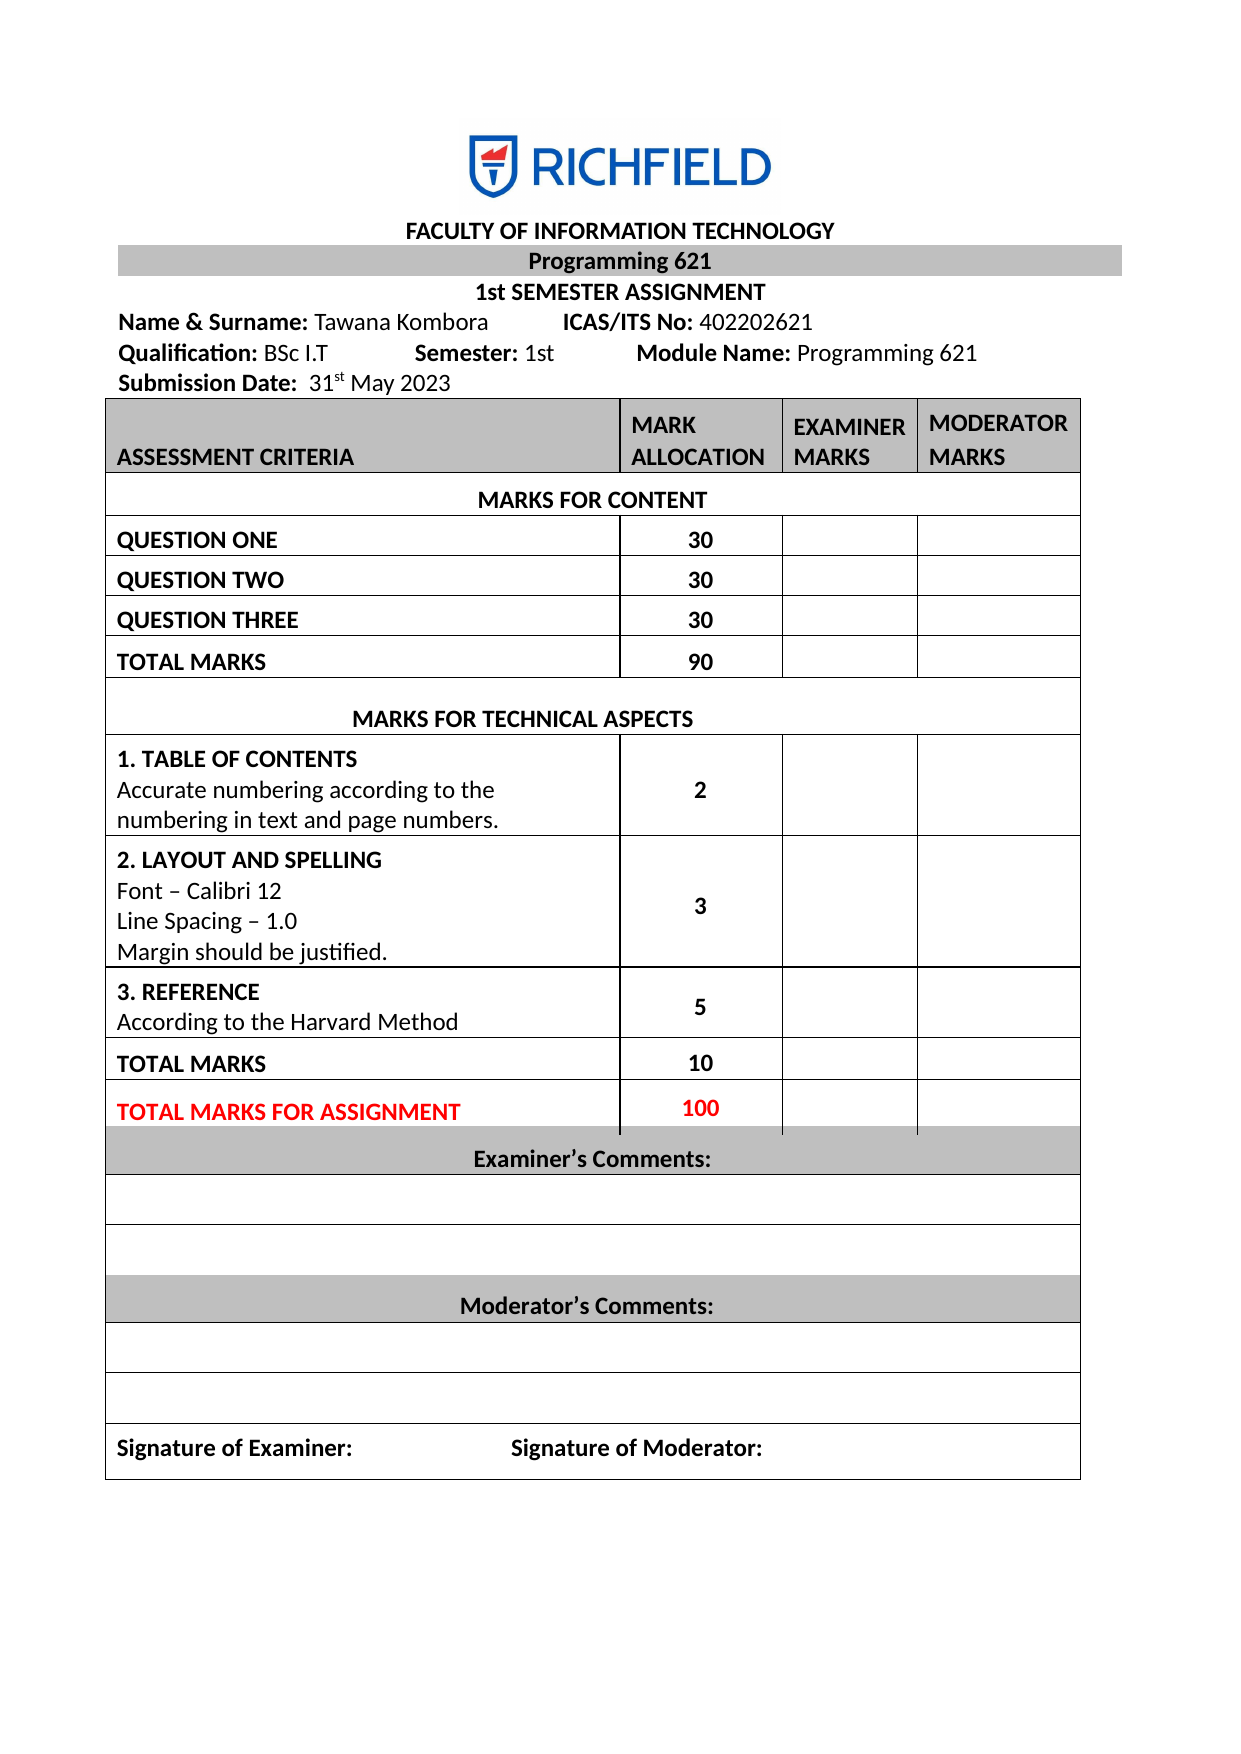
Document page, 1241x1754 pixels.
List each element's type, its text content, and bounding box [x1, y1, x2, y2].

table_cell [106, 1225, 1080, 1275]
text Submission Date: 31st May 2023 [118, 367, 1122, 398]
table_cell TOTAL MARKS [106, 1038, 619, 1079]
table_cell TOTAL MARKS FOR ASSIGNMENT [106, 1080, 619, 1126]
table_cell [106, 1323, 1080, 1372]
table_cell Examiner’s Comments: [106, 1135, 1080, 1174]
table_cell [918, 1080, 1080, 1126]
text Programming 621 [118, 245, 1122, 276]
table_cell [783, 556, 917, 594]
table_cell [106, 1175, 1080, 1224]
table_header EXAMINER MARKS [783, 399, 917, 472]
table_cell 3. REFERENCE According to the Harvard Method [106, 968, 619, 1037]
table_cell [918, 516, 1080, 554]
table_cell [918, 678, 1080, 734]
table_header MODERATOR MARKS [918, 399, 1080, 472]
text FACULTY OF INFORMATION TECHNOLOGY [118, 215, 1122, 245]
text 1st SEMESTER ASSIGNMENT [118, 276, 1122, 306]
table_cell [782, 678, 918, 734]
text Name & Surname: Tawana Kombora ICAS/ITS No: 402202621 [118, 306, 1122, 337]
table_cell [783, 1038, 917, 1079]
table_cell [918, 556, 1080, 594]
table_cell [918, 968, 1080, 1037]
table_cell QUESTION THREE [106, 596, 619, 634]
table_cell [918, 596, 1080, 634]
table_cell 2 [621, 735, 782, 835]
table_cell QUESTION ONE [106, 516, 619, 554]
table_cell 30 [621, 556, 782, 594]
table_header ASSESSMENT CRITERIA [106, 399, 619, 472]
table_cell 10 [621, 1038, 782, 1079]
table_cell [783, 968, 917, 1037]
table_cell [783, 596, 917, 634]
table_cell [106, 1373, 1080, 1422]
table_cell [918, 636, 1080, 677]
table_cell 1. TABLE OF CONTENTS Accurate numbering according to the numbering in text and page numbers. [106, 735, 619, 835]
table_cell MARKS FOR TECHNICAL ASPECTS [106, 678, 782, 734]
table_cell QUESTION TWO [106, 556, 619, 594]
text Qualification: BSc I.T Semester: 1st Module Name: Programming 621 [118, 337, 1122, 367]
table_cell 3 [621, 836, 782, 966]
table_cell [783, 735, 917, 835]
table_cell TOTAL MARKS [106, 636, 619, 677]
table_cell Moderator’s Comments: [106, 1281, 1080, 1322]
table_header MARK ALLOCATION [621, 399, 782, 472]
picture [459, 118, 781, 215]
table_cell 30 [621, 516, 782, 554]
table_cell [918, 836, 1080, 966]
table_cell 2. LAYOUT AND SPELLING Font – Calibri 12 Line Spacing – 1.0 Margin should be justified. [106, 836, 619, 966]
table_cell [783, 516, 917, 554]
table_cell Signature of Examiner: Signature of Moderator: [106, 1424, 1080, 1479]
table_cell [783, 1080, 917, 1126]
table_cell [783, 836, 917, 966]
table_cell [918, 735, 1080, 835]
table_cell 30 [621, 596, 782, 634]
table_cell 100 [621, 1080, 782, 1126]
table_cell MARKS FOR CONTENT [106, 473, 1080, 514]
table_cell 90 [621, 636, 782, 677]
table_cell 5 [621, 968, 782, 1037]
table_cell [783, 636, 917, 677]
table_cell [918, 1038, 1080, 1079]
